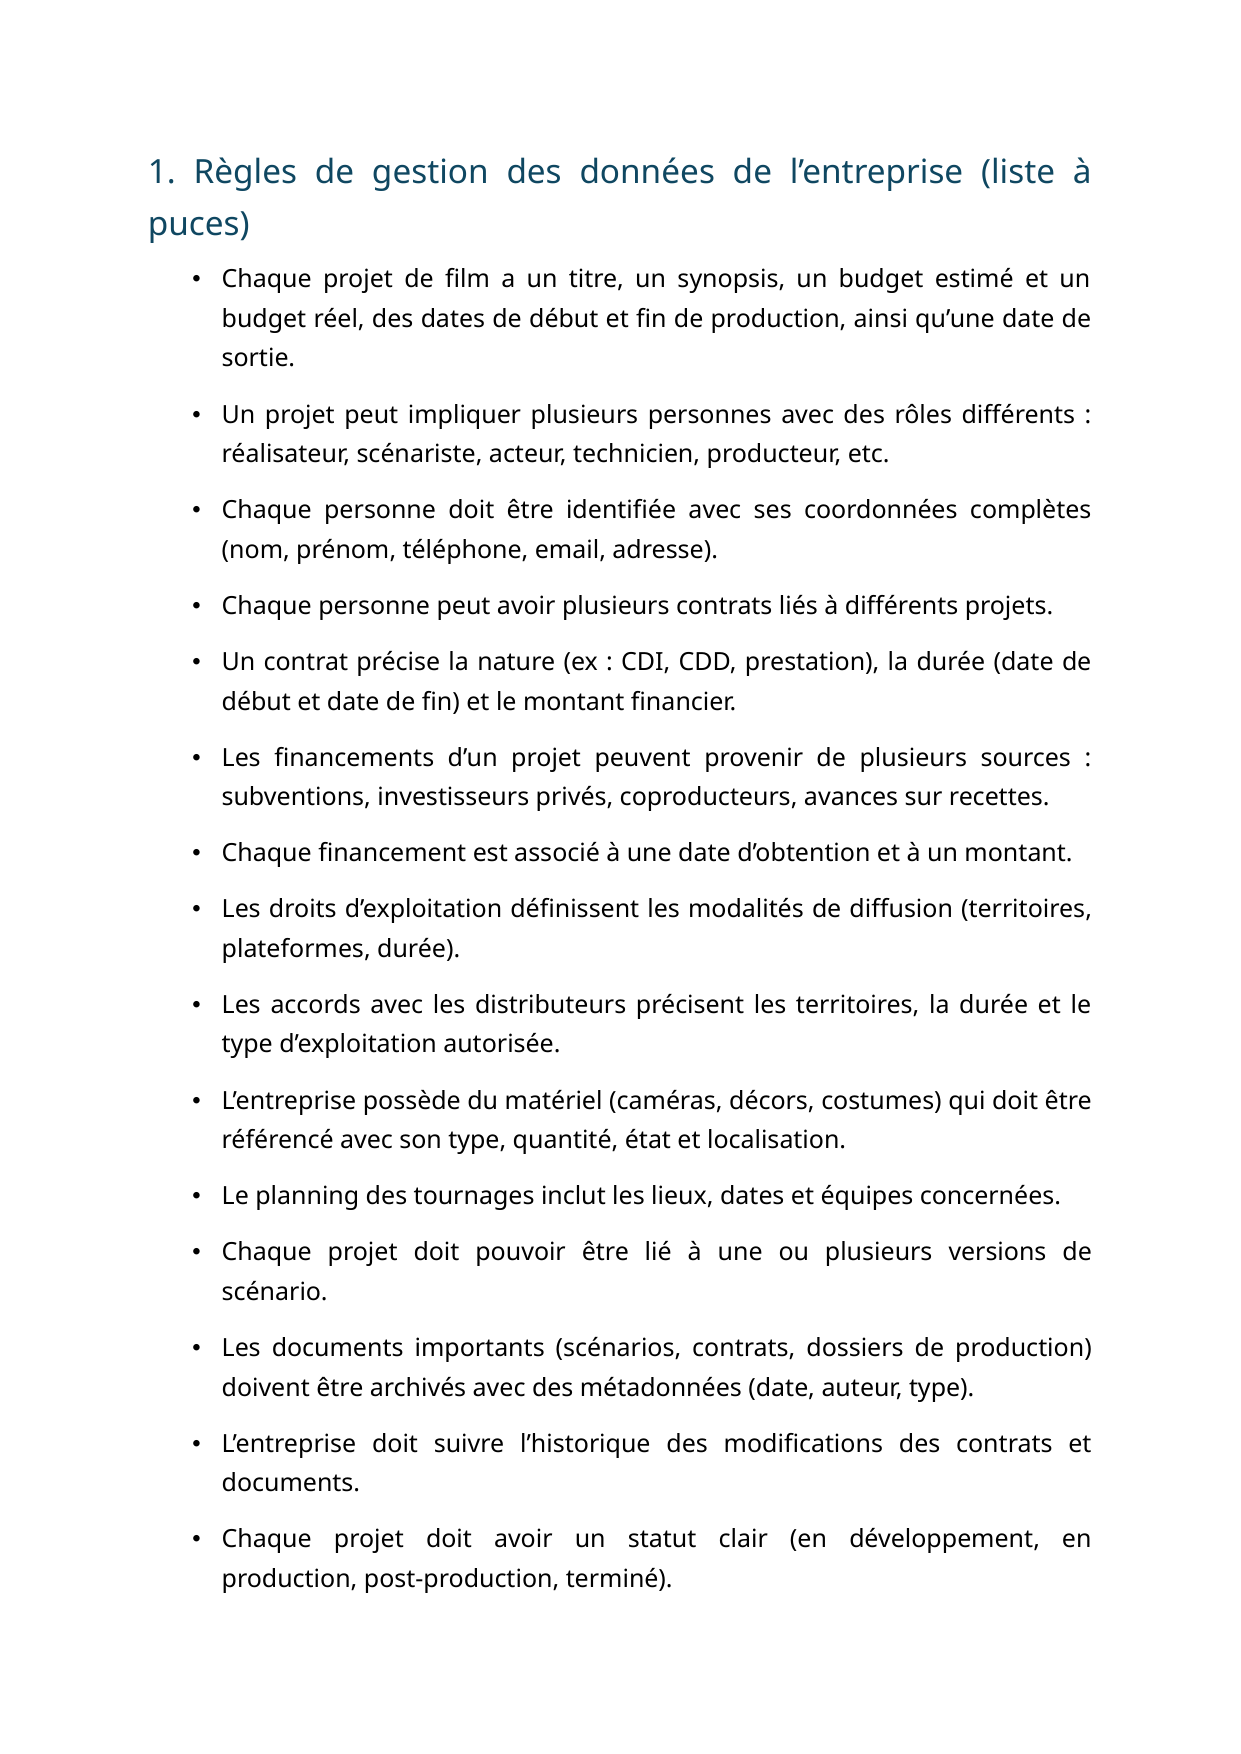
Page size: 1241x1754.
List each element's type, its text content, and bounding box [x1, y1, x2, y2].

list Chaque projet doit pouvoir être lié à une ou plusieurs versions de scénario. [192, 1234, 1093, 1308]
list Chaque projet de film a un titre, un synopsis, un budget estimé et un budget réel, des dates de début et fin de production, ainsi qu’une date de sortie. [192, 261, 1093, 374]
list Les documents importants (scénarios, contrats, dossiers de production) doivent être archivés avec des métadonnées (date, auteur, type). [192, 1330, 1093, 1403]
list Chaque personne doit être identifiée avec ses coordonnées complètes (nom, prénom, téléphone, email, adresse). [192, 492, 1093, 565]
list Chaque financement est associé à une date d’obtention et à un montant. [192, 835, 1093, 869]
list Les droits d’exploitation définissent les modalités de diffusion (territoires, plateformes, durée). [192, 891, 1093, 964]
list Un contrat précise la nature (ex : CDI, CDD, prestation), la durée (date de début et date de fin) et le montant financier. [192, 644, 1093, 717]
list Un projet peut impliquer plusieurs personnes avec des rôles différents : réalisateur, scénariste, acteur, technicien, producteur, etc. [192, 396, 1093, 470]
list Les financements d’un projet peuvent provenir de plusieurs sources : subventions, investisseurs privés, coproducteurs, avances sur recettes. [192, 739, 1093, 813]
list Le planning des tournages inclut les lieux, dates et équipes concernées. [192, 1178, 1093, 1212]
list Chaque personne peut avoir plusieurs contrats liés à différents projets. [192, 587, 1093, 622]
list L’entreprise doit suivre l’historique des modifications des contrats et documents. [192, 1425, 1093, 1499]
list Les accords avec les distributeurs précisent les territoires, la durée et le type d’exploitation autorisée. [192, 987, 1093, 1060]
list Chaque projet doit avoir un statut clair (en développement, en production, post-production, terminé). [192, 1521, 1093, 1594]
list L’entreprise possède du matériel (caméras, décors, costumes) qui doit être référencé avec son type, quantité, état et localisation. [192, 1082, 1093, 1156]
subtitle 1. Règles de gestion des données de l’entreprise (liste à puces) [148, 148, 1093, 246]
